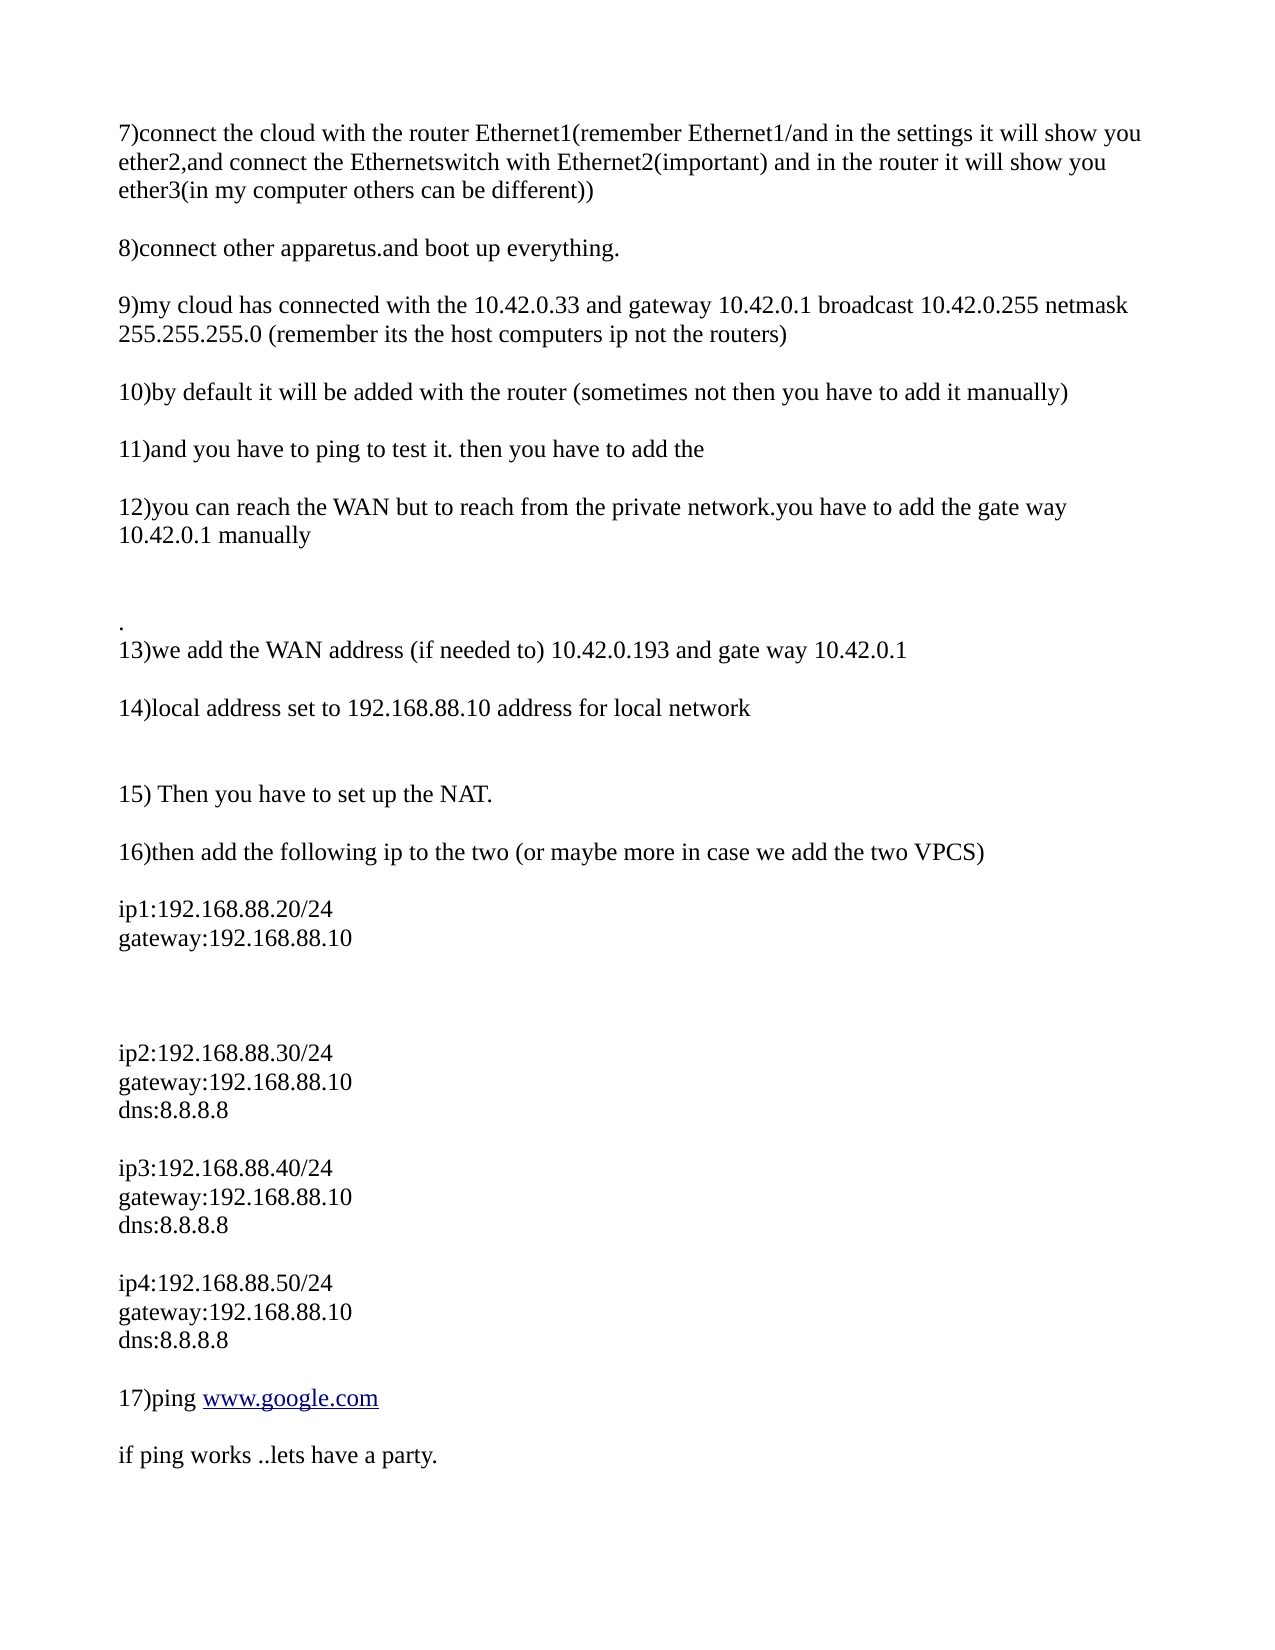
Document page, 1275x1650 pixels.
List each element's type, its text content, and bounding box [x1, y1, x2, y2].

text ip2:192.168.88.30/24 [118, 1038, 1157, 1067]
text 9)my cloud has connected with the 10.42.0.33 and gateway 10.42.0.1 broadcast 10.42.0.255 netmask 255.255.255.0 (remember its the host computers ip not the routers) [118, 291, 1157, 348]
text 14)local address set to 192.168.88.10 address for local network [118, 693, 1157, 722]
text ip4:192.168.88.50/24 [118, 1268, 1157, 1297]
text 7)connect the cloud with the router Ethernet1(remember Ethernet1/and in the settings it will show you ether2,and connect the Ethernetswitch with Ethernet2(important) and in the router it will show you ether3(in my computer others can be different)) [118, 118, 1157, 204]
text dns:8.8.8.8 [118, 1211, 1157, 1239]
text gateway:192.168.88.10 [118, 1067, 1157, 1096]
text gateway:192.168.88.10 [118, 923, 1157, 952]
text gateway:192.168.88.10 [118, 1297, 1157, 1326]
text . [118, 607, 1157, 636]
text gateway:192.168.88.10 [118, 1182, 1157, 1211]
text ip3:192.168.88.40/24 [118, 1153, 1157, 1182]
text if ping works ..lets have a party. [118, 1441, 1157, 1469]
text 13)we add the WAN address (if needed to) 10.42.0.193 and gate way 10.42.0.1 [118, 636, 1157, 664]
text 16)then add the following ip to the two (or maybe more in case we add the two VPCS) [118, 837, 1157, 866]
text 8)connect other apparetus.and boot up everything. [118, 233, 1157, 262]
text dns:8.8.8.8 [118, 1096, 1157, 1124]
text 11)and you have to ping to test it. then you have to add the [118, 434, 1157, 463]
text 17)ping www.google.com [118, 1383, 1157, 1412]
text ip1:192.168.88.20/24 [118, 894, 1157, 923]
text 10)by default it will be added with the router (sometimes not then you have to add it manually) [118, 377, 1157, 406]
text 12)you can reach the WAN but to reach from the private network.you have to add the gate way 10.42.0.1 manually [118, 492, 1157, 549]
text dns:8.8.8.8 [118, 1326, 1157, 1354]
text 15) Then you have to set up the NAT. [118, 779, 1157, 808]
